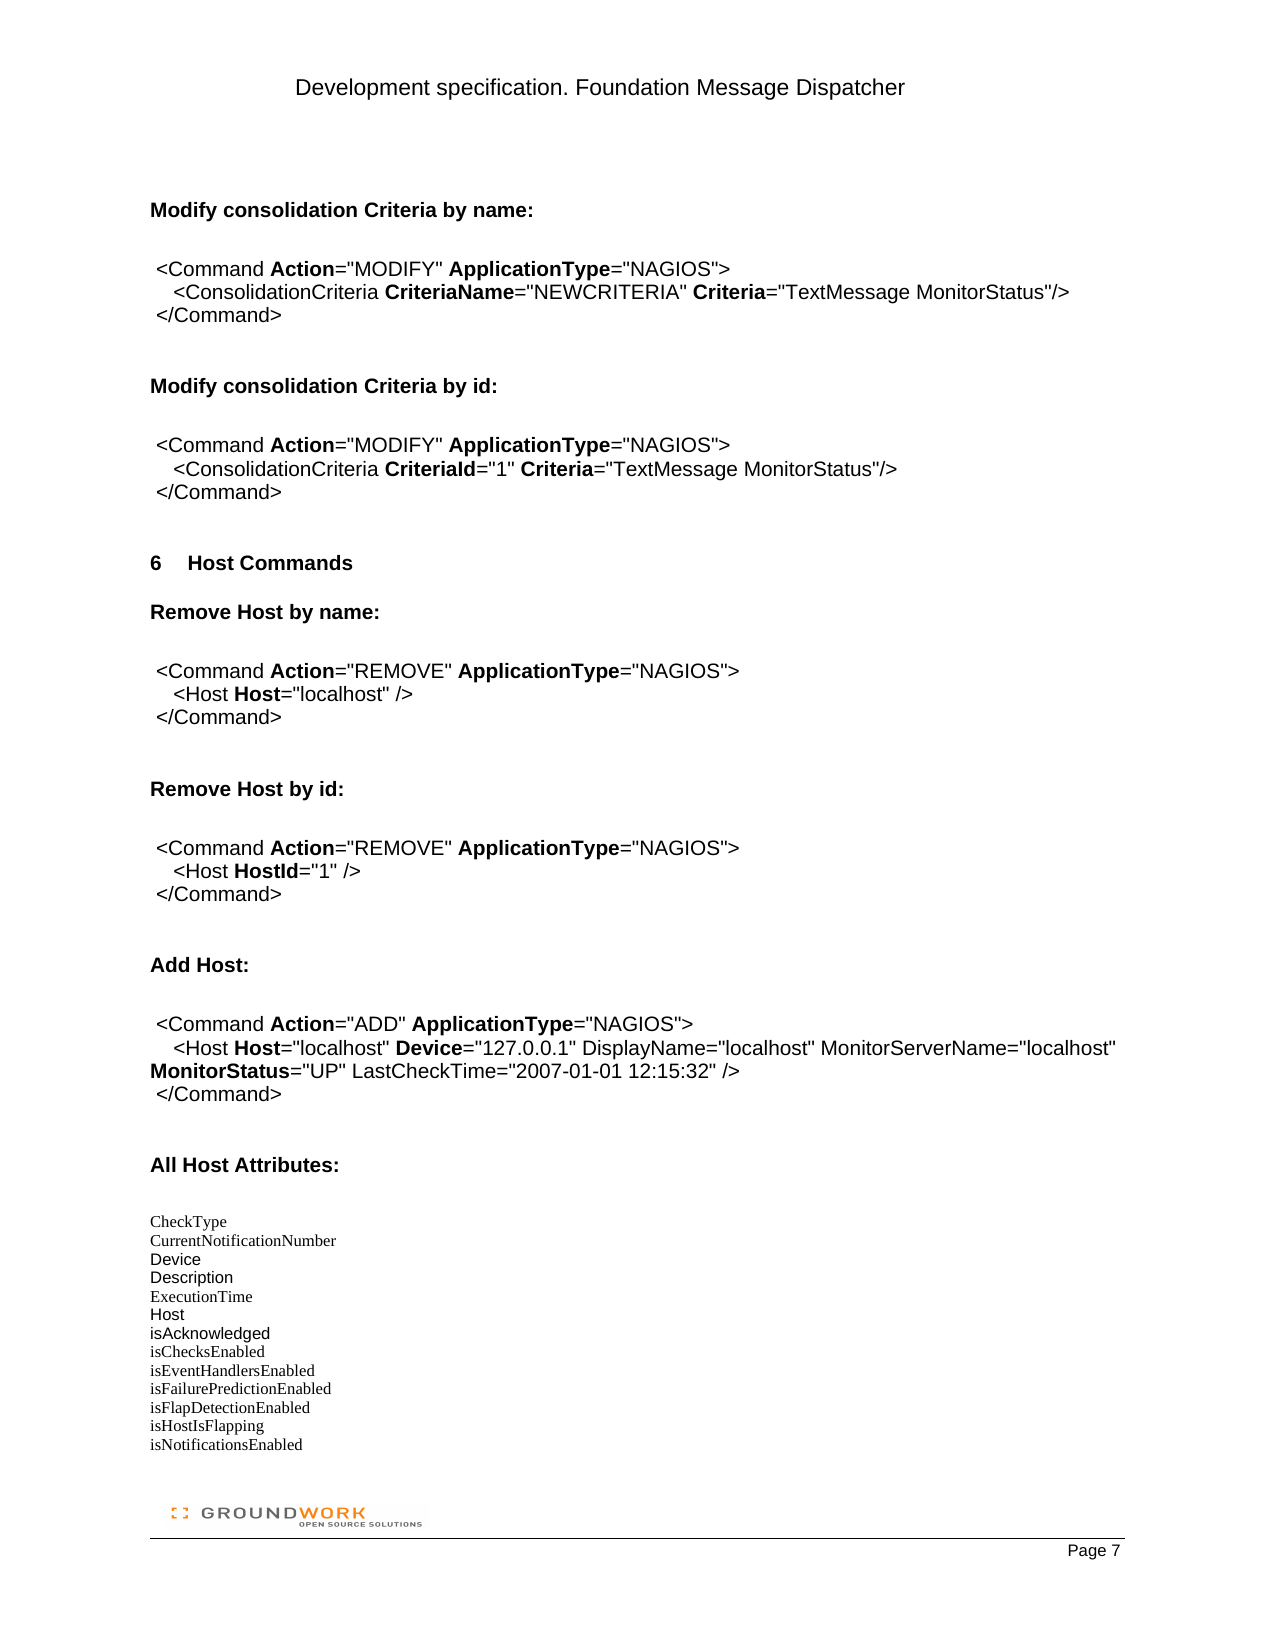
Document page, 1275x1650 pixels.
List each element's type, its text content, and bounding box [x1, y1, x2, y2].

text </Command> [150, 304, 1125, 327]
text isChecksEnabled [150, 1343, 1125, 1361]
subtitle All Host Attributes: [150, 1154, 1125, 1177]
text </Command> [150, 1083, 1125, 1106]
text </Command> [150, 481, 1125, 504]
text <Host HostId="1" /> [150, 859, 1125, 882]
text <Host Host="localhost" Device="127.0.0.1" DisplayName="localhost" MonitorServerName="localhost" MonitorStatus="UP" LastCheckTime="2007-01-01 12:15:32" /> [150, 1036, 1125, 1083]
text <Command Action="REMOVE" ApplicationType="NAGIOS"> [150, 836, 1125, 859]
subtitle Add Host: [150, 954, 1125, 977]
text <Command Action="MODIFY" ApplicationType="NAGIOS"> [150, 434, 1125, 457]
text </Command> [150, 706, 1125, 729]
text Host [150, 1306, 1125, 1324]
text ExecutionTime [150, 1287, 1125, 1306]
text <Command Action="MODIFY" ApplicationType="NAGIOS"> [150, 257, 1125, 280]
text </Command> [150, 882, 1125, 906]
text CheckType [150, 1213, 1125, 1231]
subtitle Modify consolidation Criteria by name: [150, 198, 1125, 221]
text isFailurePredictionEnabled [150, 1380, 1125, 1398]
text Description [150, 1268, 1125, 1287]
text isFlapDetectionEnabled [150, 1398, 1125, 1417]
text <Host Host="localhost" /> [150, 682, 1125, 706]
text <Command Action="REMOVE" ApplicationType="NAGIOS"> [150, 659, 1125, 682]
text <Command Action="ADD" ApplicationType="NAGIOS"> [150, 1013, 1125, 1036]
text isEventHandlersEnabled [150, 1361, 1125, 1380]
subtitle Remove Host by name: [150, 600, 1125, 623]
text isAcknowledged [150, 1324, 1125, 1343]
text isHostIsFlapping [150, 1417, 1125, 1435]
text isNotificationsEnabled [150, 1435, 1125, 1453]
text Device [150, 1250, 1125, 1268]
text <ConsolidationCriteria CriteriaName="NEWCRITERIA" Criteria="TextMessage MonitorStatus"/> [150, 280, 1125, 304]
subtitle Host Commands [150, 552, 1125, 575]
picture [166, 1504, 429, 1530]
text <ConsolidationCriteria CriteriaId="1" Criteria="TextMessage MonitorStatus"/> [150, 457, 1125, 481]
subtitle Modify consolidation Criteria by id: [150, 375, 1125, 398]
subtitle Remove Host by id: [150, 777, 1125, 800]
text CurrentNotificationNumber [150, 1231, 1125, 1250]
